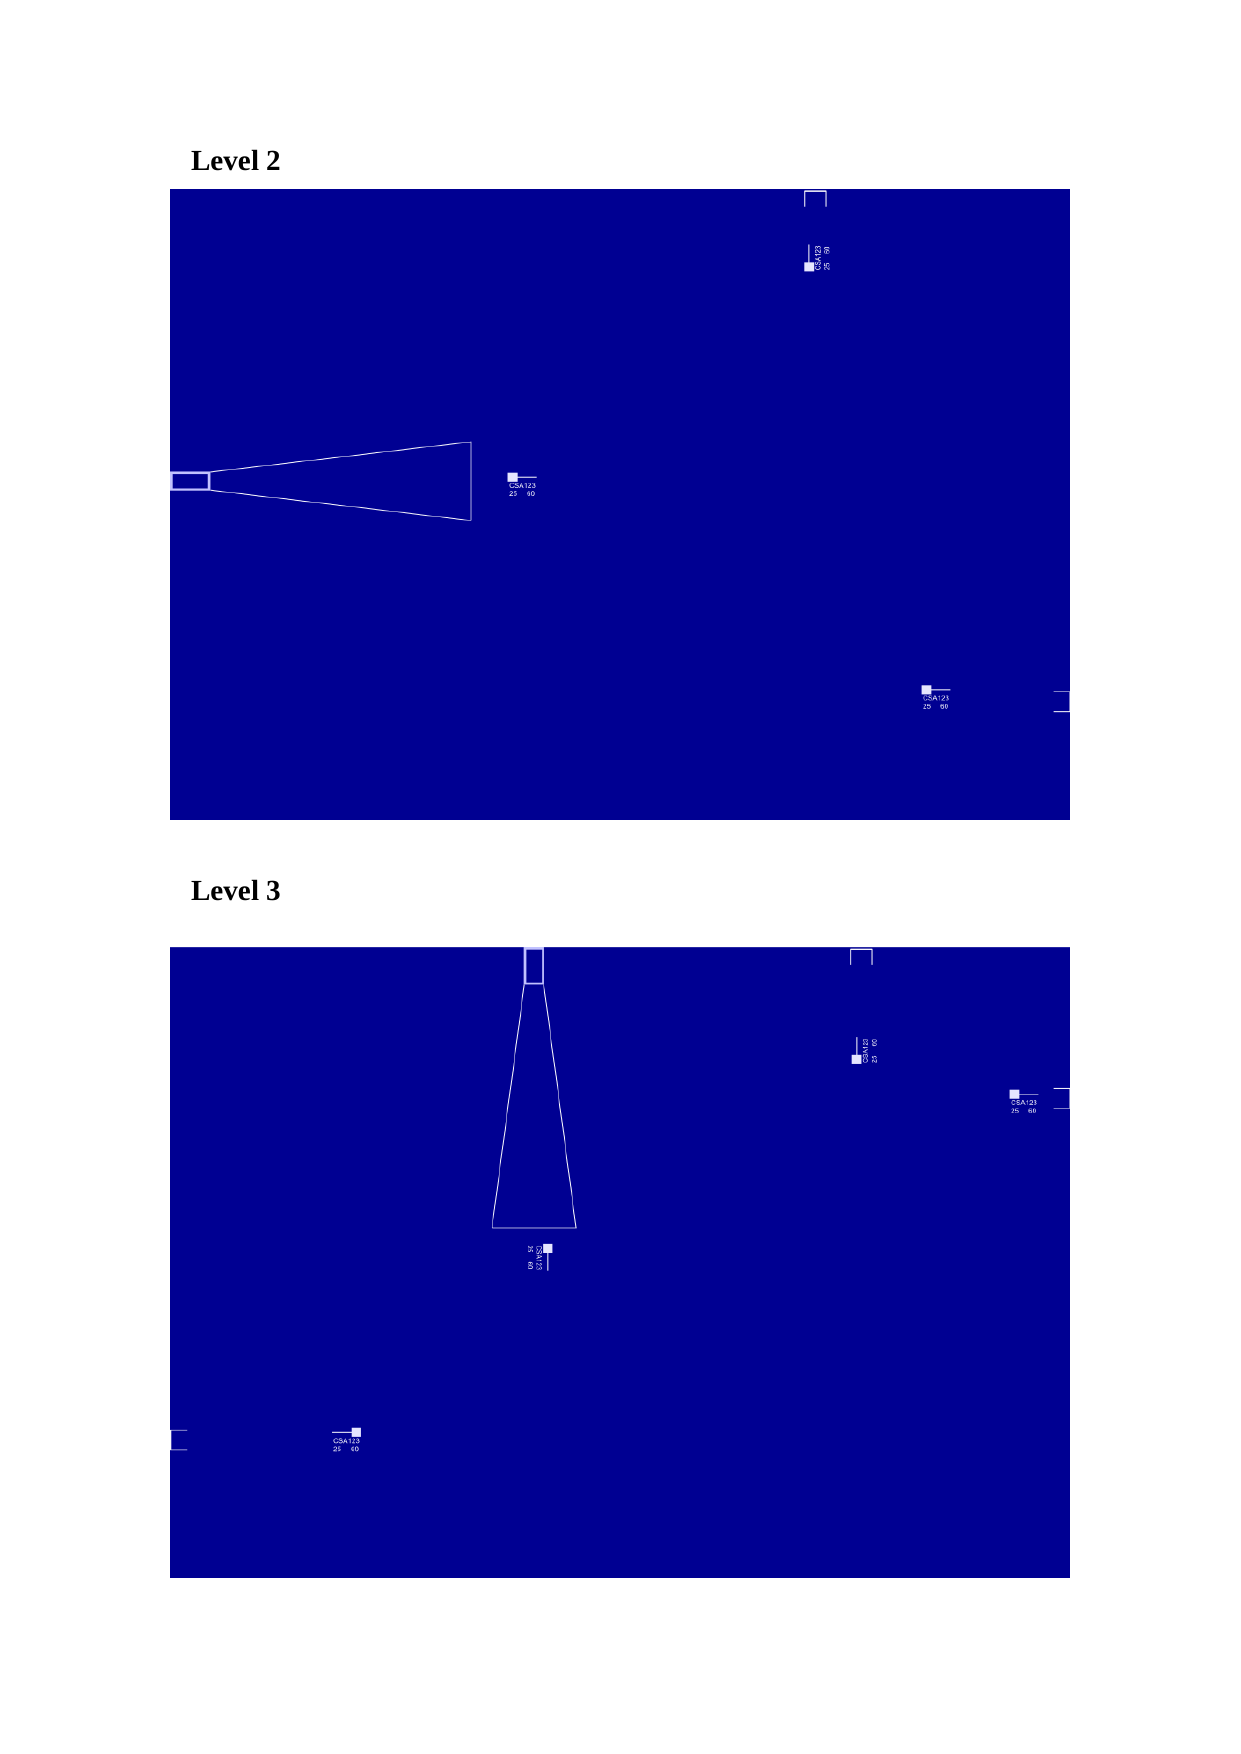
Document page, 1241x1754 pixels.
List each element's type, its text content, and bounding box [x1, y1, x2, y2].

picture [170, 189, 1070, 820]
subtitle Level 2 [191, 143, 1122, 177]
subtitle Level 3 [191, 873, 1122, 906]
picture [170, 947, 1070, 1578]
